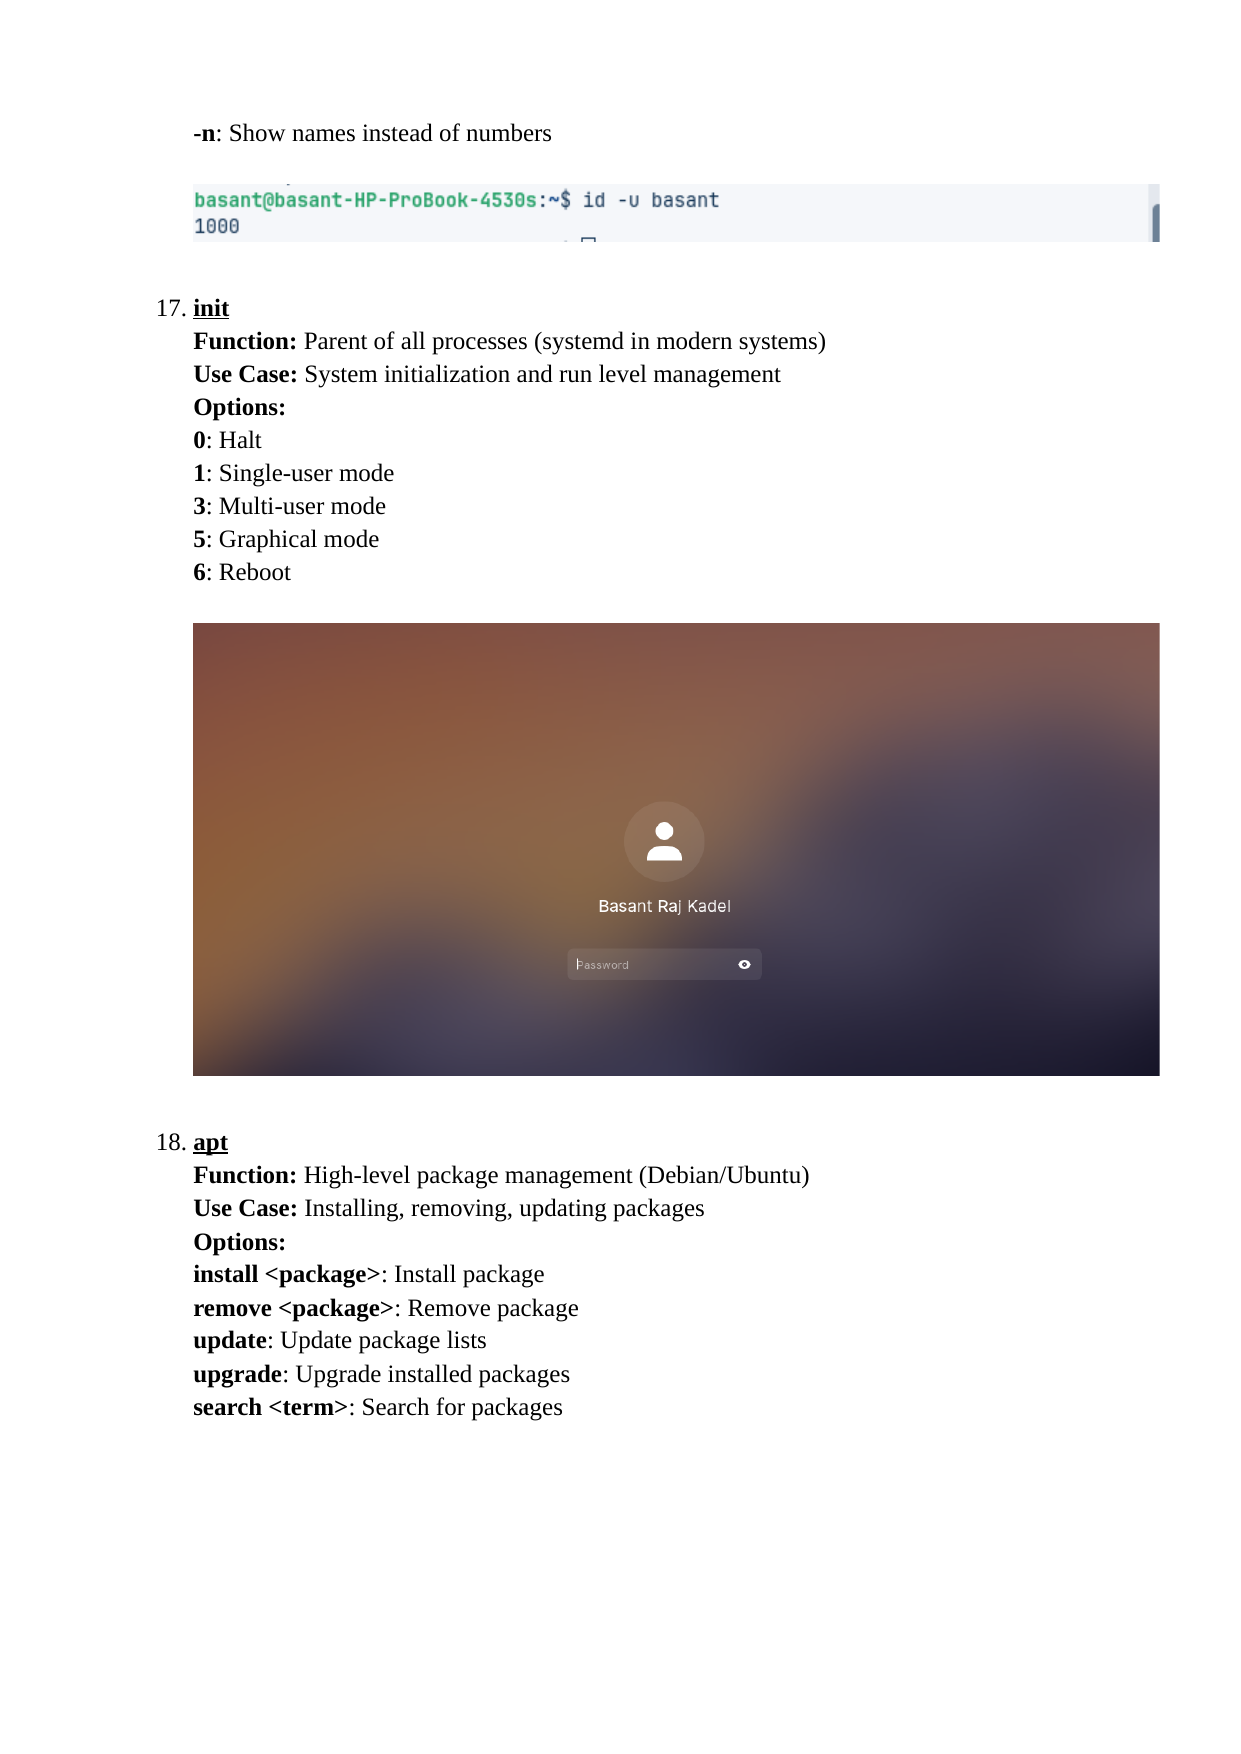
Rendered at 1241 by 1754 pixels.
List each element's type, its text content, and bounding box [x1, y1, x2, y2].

list init Function: Parent of all processes (systemd in modern systems) Use Case: System initialization and run level management Options: 0: Halt 1: Single-user mode 3: Multi-user mode 5: Graphical mode 6: Reboot [156, 293, 1122, 1109]
picture [193, 184, 1160, 242]
list -n: Show names instead of numbers [156, 118, 1122, 274]
list apt Function: High-level package management (Debian/Ubuntu) Use Case: Installing, removing, updating packages Options: install <package>: Install package remove <package>: Remove package update: Update package lists upgrade: Upgrade installed packages search <term>: Search for packages [156, 1127, 1122, 1453]
picture [193, 623, 1160, 1076]
